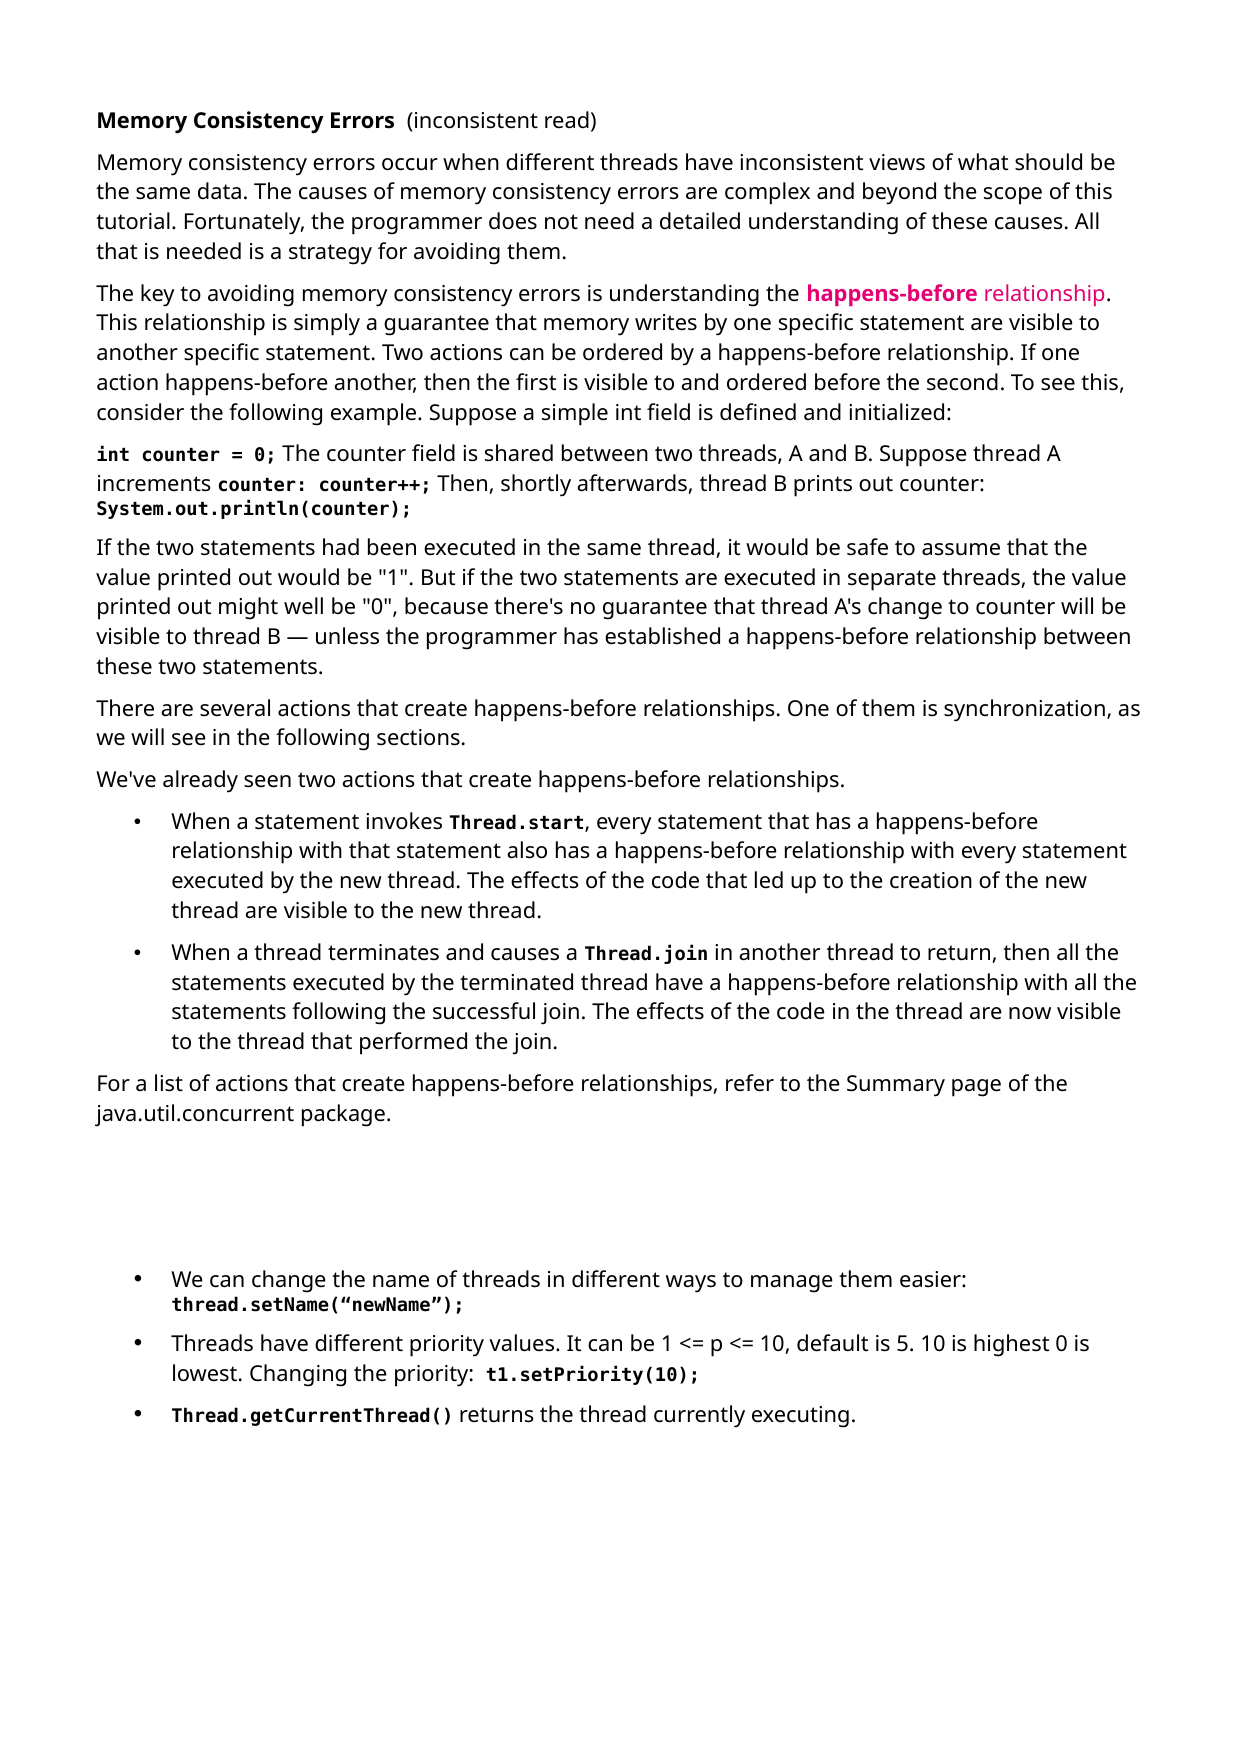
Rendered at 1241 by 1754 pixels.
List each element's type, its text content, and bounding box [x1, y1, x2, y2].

list When a statement invokes Thread.start, every statement that has a happens-before relationship with that statement also has a happens-before relationship with every statement executed by the new thread. The effects of the code that led up to the creation of the new thread are visible to the new thread. [133, 806, 1144, 925]
text For a list of actions that create happens-before relationships, refer to the Summary page of the java.util.concurrent package. [96, 1068, 1144, 1127]
list Thread.getCurrentThread() returns the thread currently executing. [133, 1399, 1144, 1429]
list When a thread terminates and causes a Thread.join in another thread to return, then all the statements executed by the terminated thread have a happens-before relationship with all the statements following the successful join. The effects of the code in the thread are now visible to the thread that performed the join. [133, 937, 1144, 1056]
text The key to avoiding memory consistency errors is understanding the happens-before relationship. This relationship is simply a guarantee that memory writes by one specific statement are visible to another specific statement. Two actions can be ordered by a happens-before relationship. If one action happens-before another, then the first is visible to and ordered before the second. To see this, consider the following example. Suppose a simple int field is defined and initialized: [96, 278, 1144, 427]
text int counter = 0; The counter field is shared between two threads, A and B. Suppose thread A increments counter: counter++; Then, shortly afterwards, thread B prints out counter: System.out.println(counter); [96, 438, 1144, 520]
text Memory consistency errors occur when different threads have inconsistent views of what should be the same data. The causes of memory consistency errors are complex and beyond the scope of this tutorial. Fortunately, the programmer does not need a detailed understanding of these causes. All that is needed is a strategy for avoiding them. [96, 147, 1144, 266]
list We can change the name of threads in different ways to manage them easier: thread.setName(“newName”); [133, 1264, 1144, 1316]
list Threads have different priority values. It can be 1 <= p <= 10, default is 5. 10 is highest 0 is lowest. Changing the priority: t1.setPriority(10); [133, 1328, 1144, 1387]
text If the two statements had been executed in the same thread, it would be safe to assume that the value printed out would be "1". But if the two statements are executed in separate threads, the value printed out might well be "0", because there's no guarantee that thread A's change to counter will be visible to thread B — unless the programmer has established a happens-before relationship between these two statements. [96, 532, 1144, 681]
text There are several actions that create happens-before relationships. One of them is synchronization, as we will see in the following sections. [96, 693, 1144, 752]
text Memory Consistency Errors (inconsistent read) [96, 105, 1144, 135]
text We've already seen two actions that create happens-before relationships. [96, 764, 1144, 794]
